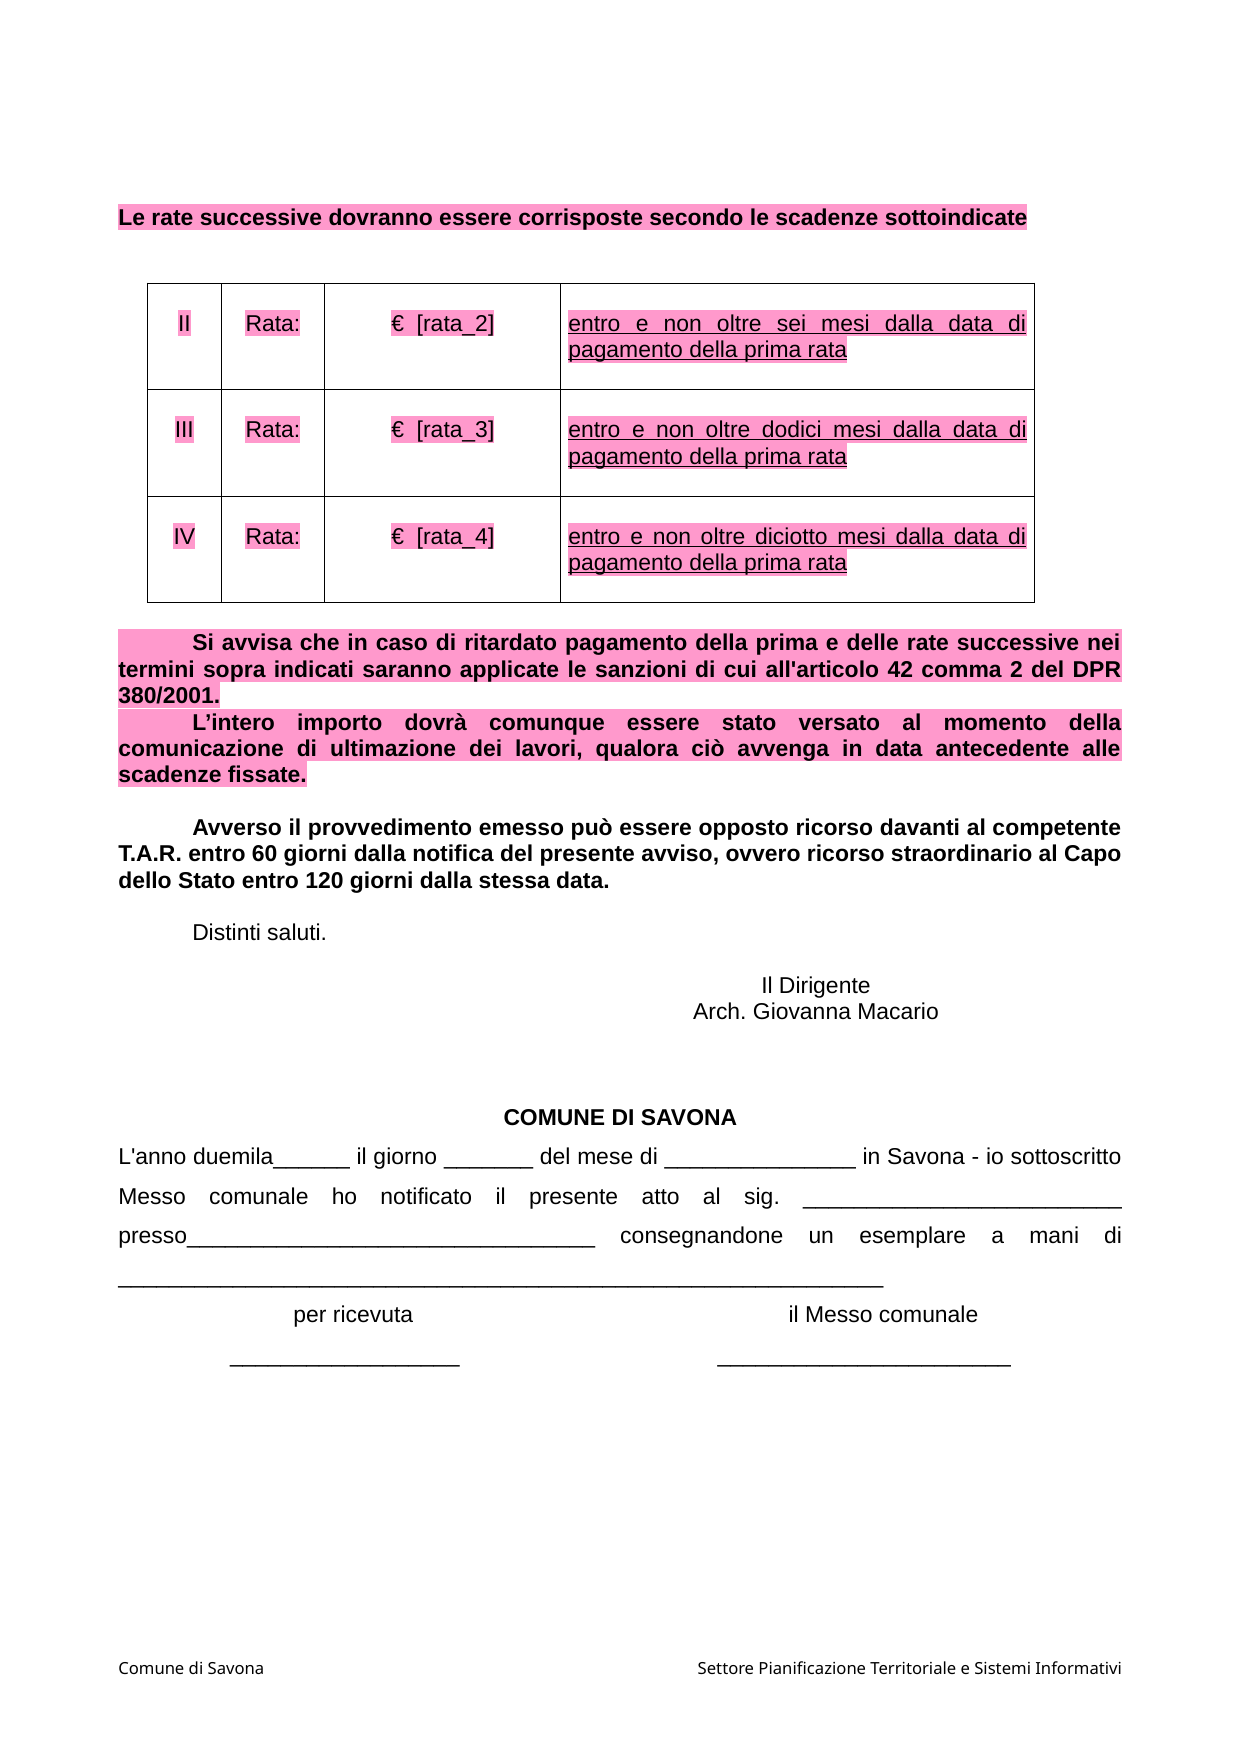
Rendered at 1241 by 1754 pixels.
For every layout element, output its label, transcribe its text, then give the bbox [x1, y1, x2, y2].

table_cell III [148, 390, 221, 496]
table_header € [rata_2] [325, 284, 560, 389]
table_cell € [rata_4] [325, 497, 560, 602]
text Le rate successive dovranno essere corrisposte secondo le scadenze sottoindicate [118, 203, 1122, 230]
table_cell € [rata_3] [325, 390, 560, 496]
table_header II [148, 284, 221, 389]
text __________________ _______________________ [118, 1341, 1122, 1367]
text Si avvisa che in caso di ritardato pagamento della prima e delle rate successive nei termini sopra indicati saranno applicate le sanzioni di cui all'articolo 42 comma 2 del DPR 380/2001. [118, 629, 1122, 708]
table_header entro e non oltre sei mesi dalla data di pagamento della prima rata [561, 284, 1034, 389]
table_cell IV [148, 497, 221, 602]
table_header Rata: [222, 284, 324, 389]
table_cell Rata: [222, 390, 324, 496]
text Distinti saluti. [118, 919, 1122, 946]
text Avverso il provvedimento emesso può essere opposto ricorso davanti al competente T.A.R. entro 60 giorni dalla notifica del presente avviso, ovvero ricorso straordinario al Capo dello Stato entro 120 giorni dalla stessa data. [118, 814, 1122, 893]
table_header [111, 972, 502, 1025]
text L'anno duemila______ il giorno _______ del mese di _______________ in Savona - io sottoscritto Messo comunale ho notificato il presente atto al sig. _________________________ presso________________________________ consegnandone un esemplare a mani di ____________________________________________________________ [118, 1143, 1122, 1288]
table_cell entro e non oltre diciotto mesi dalla data di pagamento della prima rata [561, 497, 1034, 602]
table_cell entro e non oltre dodici mesi dalla data di pagamento della prima rata [561, 390, 1034, 496]
text COMUNE DI SAVONA [148, 1104, 1092, 1130]
table_cell Rata: [222, 497, 324, 602]
text per ricevuta il Messo comunale [118, 1301, 1122, 1327]
table_header Il Dirigente Arch. Giovanna Macario [502, 972, 1129, 1025]
text L’intero importo dovrà comunque essere stato versato al momento della comunicazione di ultimazione dei lavori, qualora ciò avvenga in data antecedente alle scadenze fissate. [118, 708, 1122, 787]
